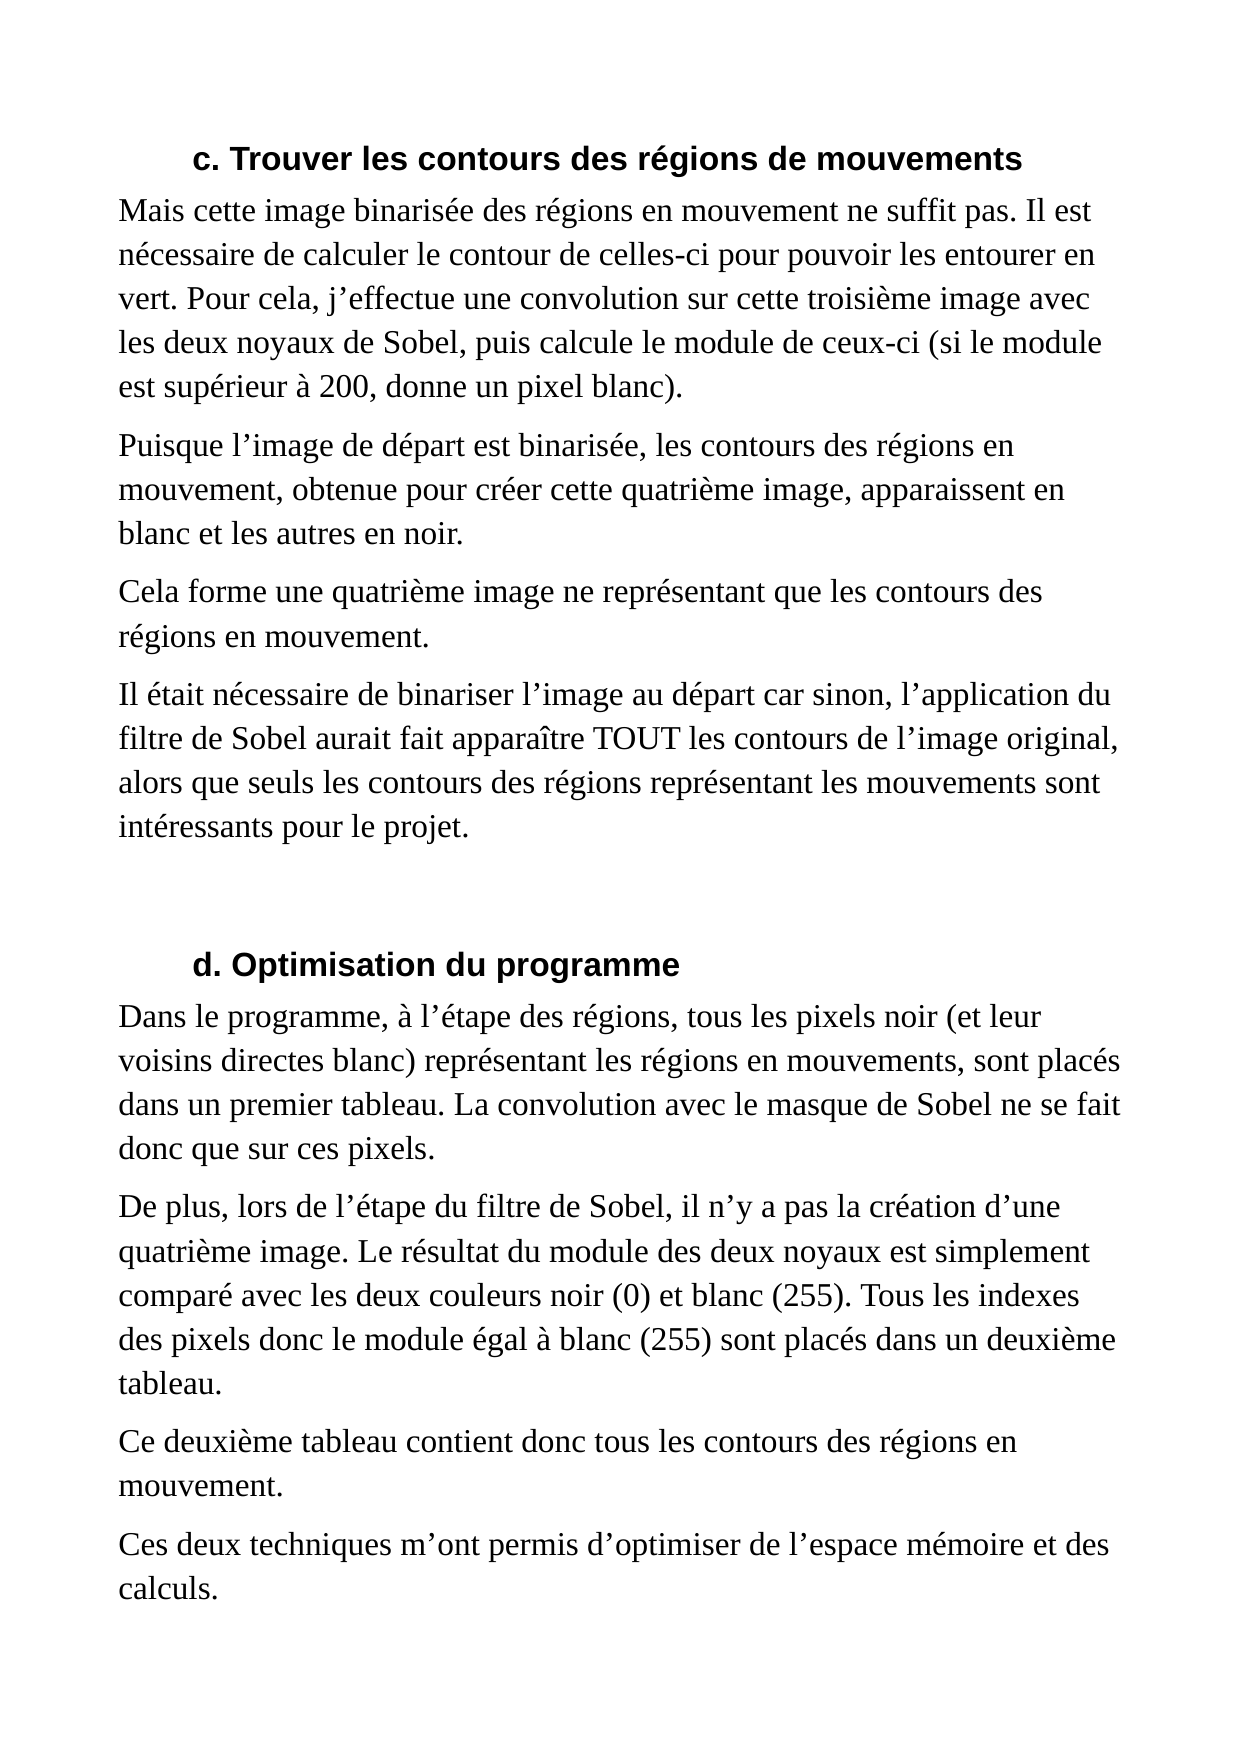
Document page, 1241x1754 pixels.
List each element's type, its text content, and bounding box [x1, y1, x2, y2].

subtitle d. Optimisation du programme [118, 945, 1122, 983]
text Mais cette image binarisée des régions en mouvement ne suffit pas. Il est nécessaire de calculer le contour de celles-ci pour pouvoir les entourer en vert. Pour cela, j’effectue une convolution sur cette troisième image avec les deux noyaux de Sobel, puis calcule le module de ceux-ci (si le module est supérieur à 200, donne un pixel blanc). [118, 190, 1122, 405]
text Ce deuxième tableau contient donc tous les contours des régions en mouvement. [118, 1422, 1122, 1504]
text Il était nécessaire de binariser l’image au départ car sinon, l’application du filtre de Sobel aurait fait apparaître TOUT les contours de l’image original, alors que seuls les contours des régions représentant les mouvements sont intéressants pour le projet. [118, 674, 1122, 845]
text Puisque l’image de départ est binarisée, les contours des régions en mouvement, obtenue pour créer cette quatrième image, apparaissent en blanc et les autres en noir. [118, 425, 1122, 551]
text Ces deux techniques m’ont permis d’optimiser de l’espace mémoire et des calculs. [118, 1524, 1122, 1607]
text De plus, lors de l’étape du filtre de Sobel, il n’y a pas la création d’une quatrième image. Le résultat du module des deux noyaux est simplement comparé avec les deux couleurs noir (0) et blanc (255). Tous les indexes des pixels donc le module égal à blanc (255) sont placés dans un deuxième tableau. [118, 1187, 1122, 1401]
text Dans le programme, à l’étape des régions, tous les pixels noir (et leur voisins directes blanc) représentant les régions en mouvements, sont placés dans un premier tableau. La convolution avec le masque de Sobel ne se fait donc que sur ces pixels. [118, 996, 1122, 1166]
subtitle c. Trouver les contours des régions de mouvements [118, 139, 1122, 178]
text Cela forme une quatrième image ne représentant que les contours des régions en mouvement. [118, 572, 1122, 654]
